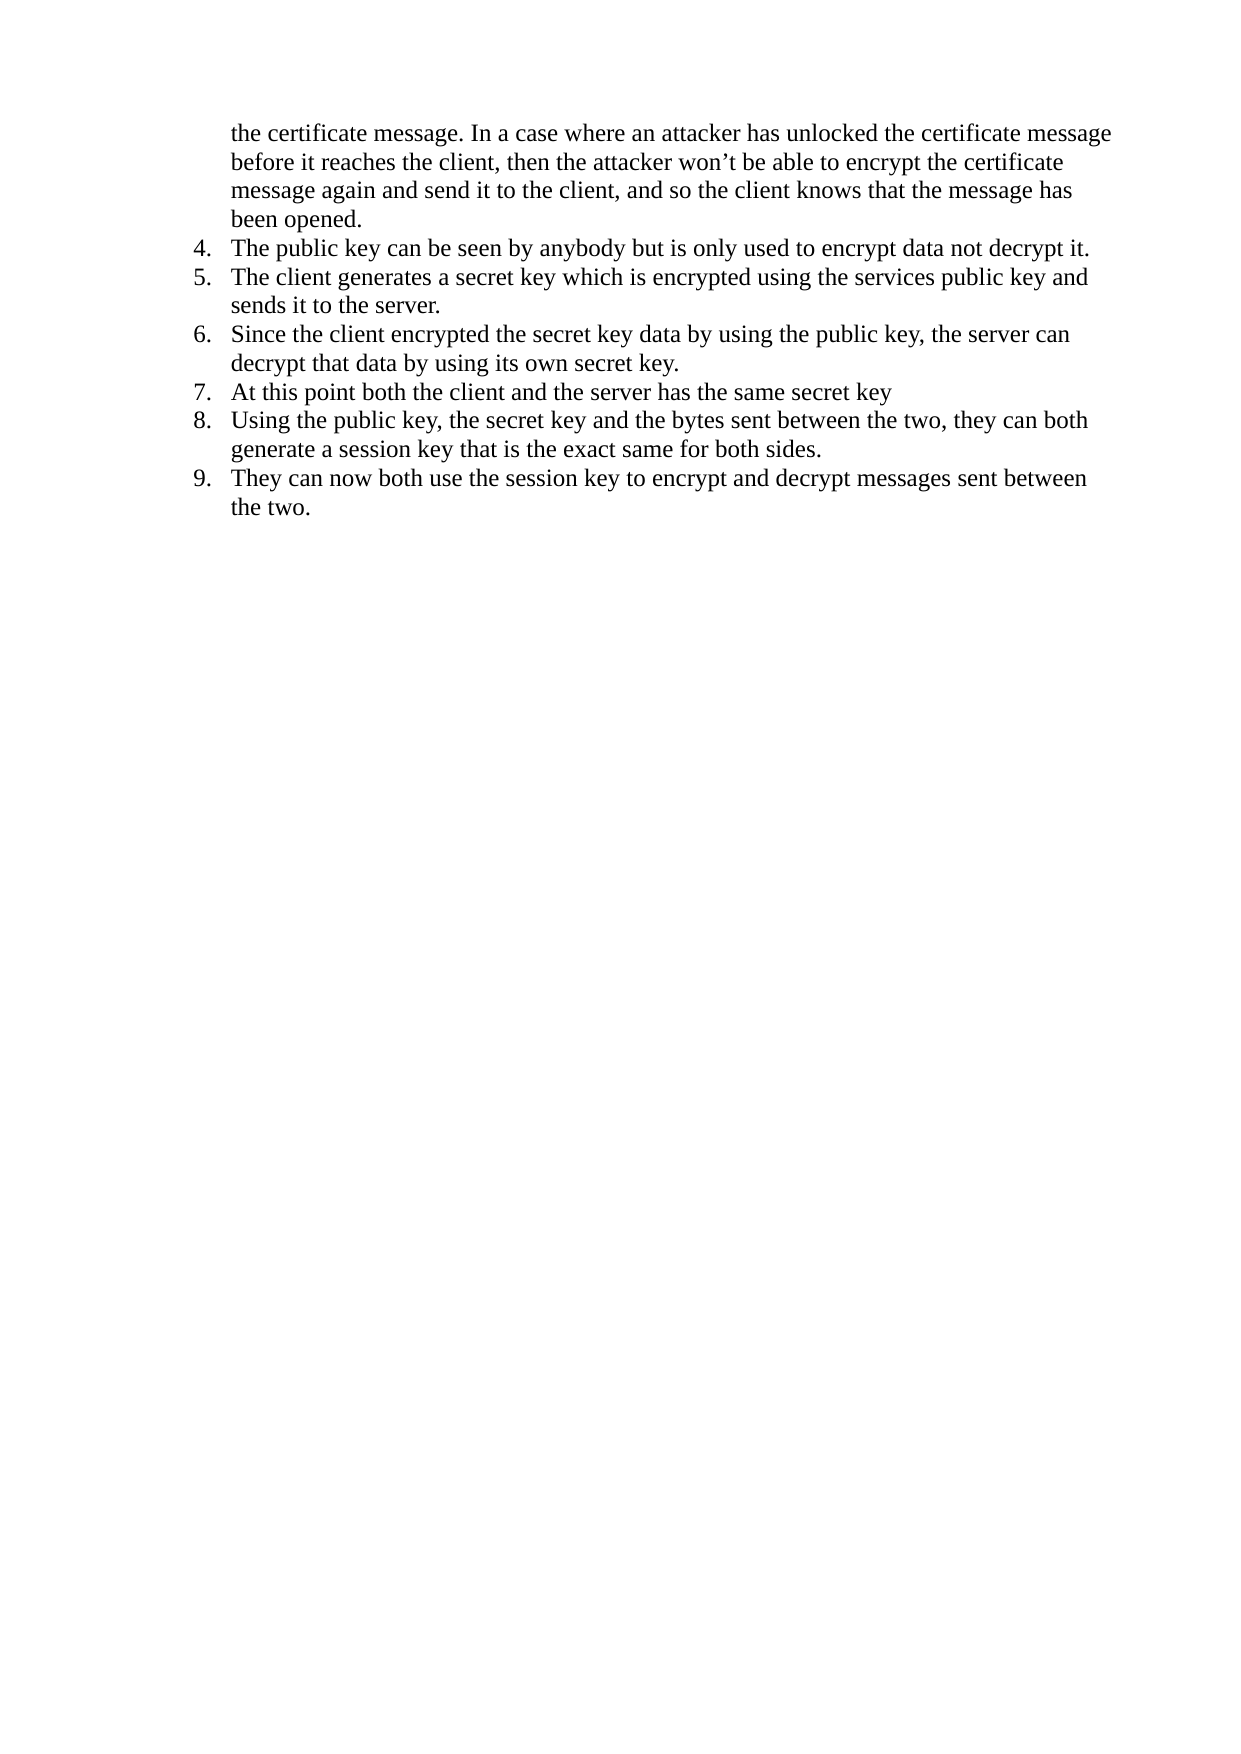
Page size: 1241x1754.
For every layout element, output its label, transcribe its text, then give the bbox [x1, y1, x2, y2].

list the certificate message. In a case where an attacker has unlocked the certificate message before it reaches the client, then the attacker won’t be able to encrypt the certificate message again and send it to the client, and so the client knows that the message has been opened. [193, 118, 1122, 233]
list The public key can be seen by anybody but is only used to encrypt data not decrypt it. [193, 233, 1122, 262]
list Since the client encrypted the secret key data by using the public key, the server can decrypt that data by using its own secret key. [193, 319, 1122, 377]
list The client generates a secret key which is encrypted using the services public key and sends it to the server. [193, 262, 1122, 319]
list They can now both use the session key to encrypt and decrypt messages sent between the two. [193, 463, 1122, 521]
list Using the public key, the secret key and the bytes sent between the two, they can both generate a session key that is the exact same for both sides. [193, 406, 1122, 463]
list At this point both the client and the server has the same secret key [193, 377, 1122, 406]
